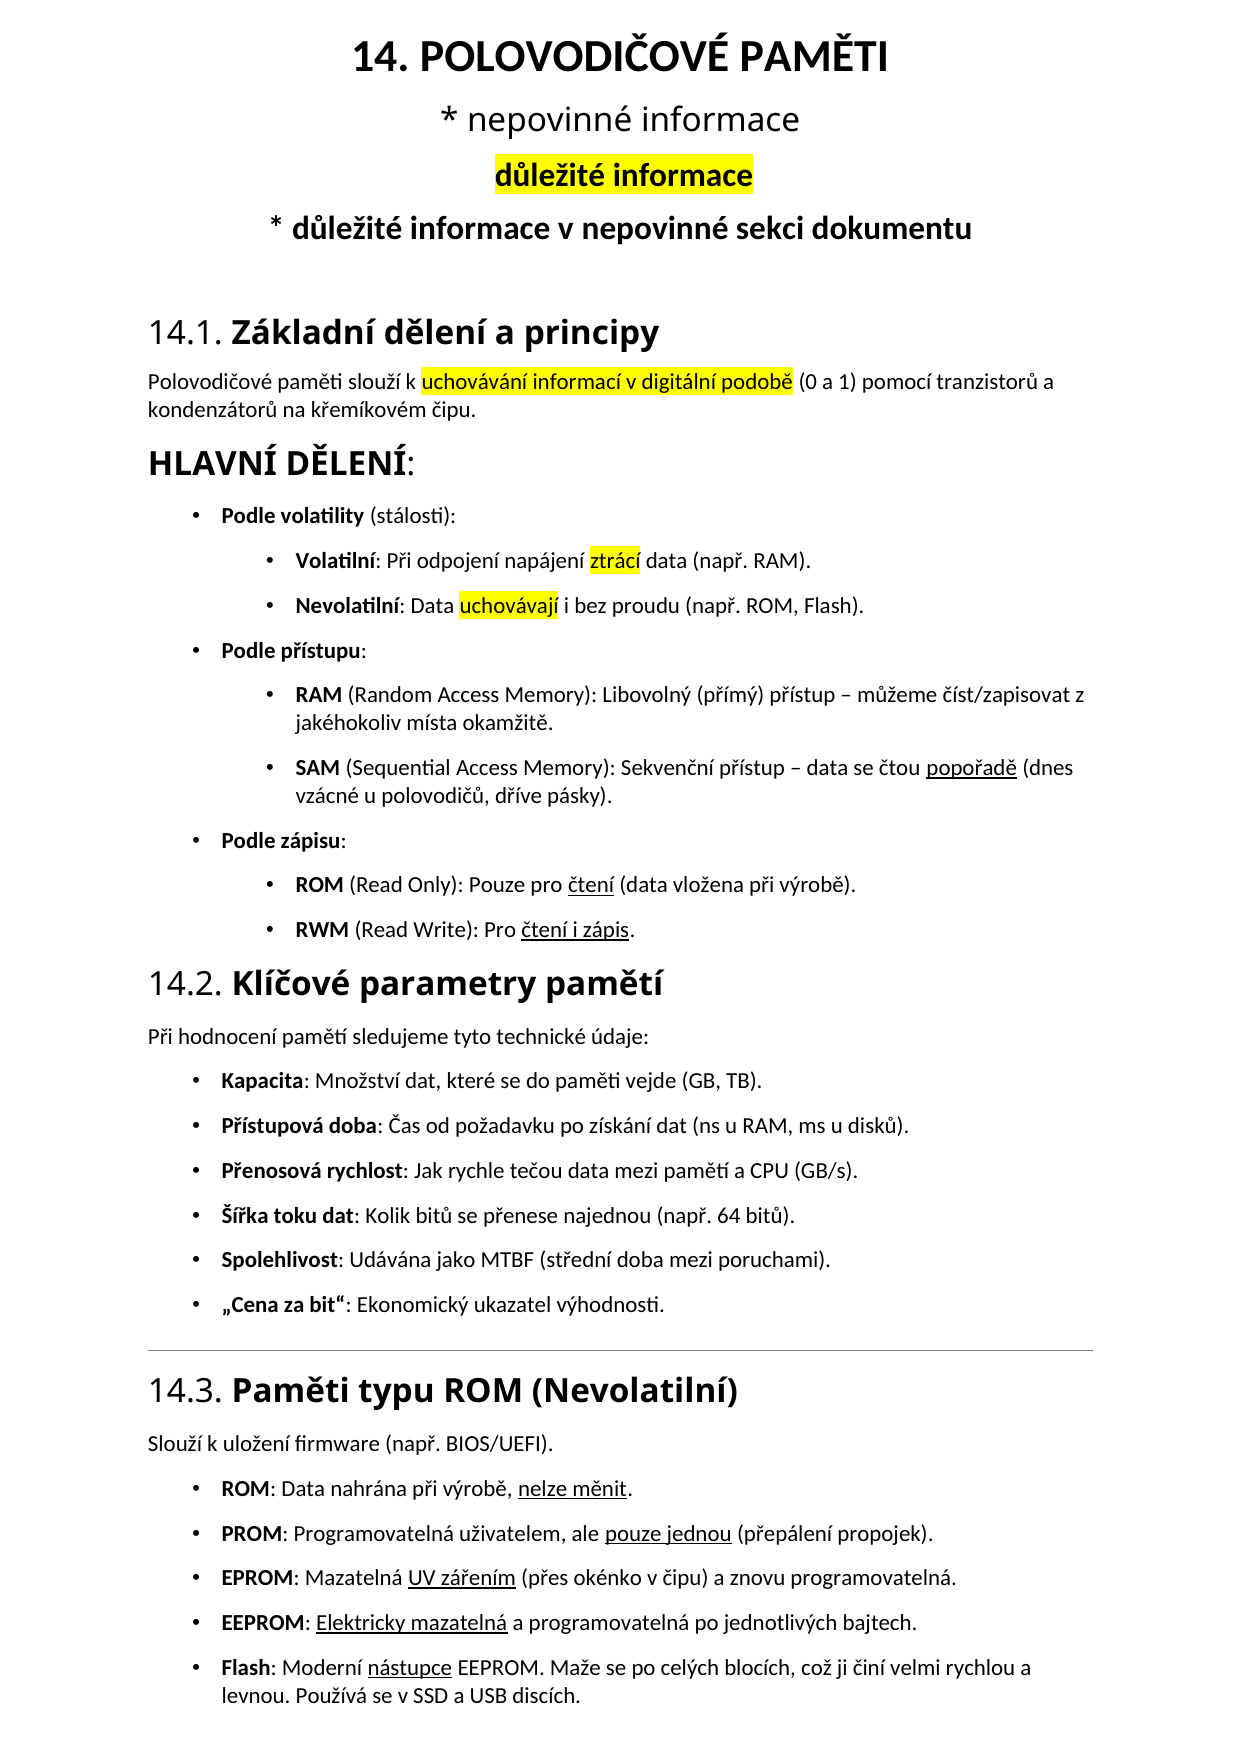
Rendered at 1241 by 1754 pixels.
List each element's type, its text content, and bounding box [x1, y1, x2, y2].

list Šířka toku dat: Kolik bitů se přenese najednou (např. 64 bitů). [192, 1201, 1093, 1229]
list ROM (Read Only): Pouze pro čtení (data vložena při výrobě). [266, 871, 1093, 898]
list SAM (Sequential Access Memory): Sekvenční přístup – data se čtou popořadě (dnes vzácné u polovodičů, dříve pásky). [266, 753, 1093, 809]
text * důležité informace v nepovinné sekci dokumentu [148, 207, 1093, 248]
subtitle 14. POLOVODIČOVÉ PAMĚTI [148, 27, 1093, 83]
list „Cena za bit“: Ekonomický ukazatel výhodnosti. [192, 1290, 1093, 1318]
subtitle * nepovinné informace [148, 96, 1093, 141]
list RAM (Random Access Memory): Libovolný (přímý) přístup – můžeme číst/zapisovat z jakéhokoliv místa okamžitě. [266, 680, 1093, 736]
list Podle přístupu: [192, 636, 1093, 664]
list Podle volatility (stálosti): [192, 502, 1093, 530]
subtitle 14.3. Paměti typu ROM (Nevolatilní) [148, 1367, 1093, 1413]
subtitle 14.1. Základní dělení a principy [148, 309, 1093, 354]
list Přenosová rychlost: Jak rychle tečou data mezi pamětí a CPU (GB/s). [192, 1156, 1093, 1184]
list Volatilní: Při odpojení napájení ztrácí data (např. RAM). [266, 546, 1093, 574]
subtitle důležité informace [148, 154, 1093, 194]
list Nevolatilní: Data uchovávají i bez proudu (např. ROM, Flash). [266, 591, 1093, 619]
subtitle 14.2. Klíčové parametry pamětí [148, 960, 1093, 1005]
text Slouží k uložení firmware (např. BIOS/UEFI). [148, 1429, 1093, 1457]
list EEPROM: Elektricky mazatelná a programovatelná po jednotlivých bajtech. [192, 1608, 1093, 1636]
list Flash: Moderní nástupce EEPROM. Maže se po celých blocích, což ji činí velmi rychlou a levnou. Používá se v SSD a USB discích. [192, 1653, 1093, 1709]
text Polovodičové paměti slouží k uchovávání informací v digitální podobě (0 a 1) pomocí tranzistorů a kondenzátorů na křemíkovém čipu. [148, 367, 1093, 423]
list PROM: Programovatelná uživatelem, ale pouze jednou (přepálení propojek). [192, 1519, 1093, 1547]
list RWM (Read Write): Pro čtení i zápis. [266, 915, 1093, 943]
list Podle zápisu: [192, 826, 1093, 854]
list EPROM: Mazatelná UV zářením (přes okénko v čipu) a znovu programovatelná. [192, 1563, 1093, 1591]
text Při hodnocení pamětí sledujeme tyto technické údaje: [148, 1022, 1093, 1050]
list Přístupová doba: Čas od požadavku po získání dat (ns u RAM, ms u disků). [192, 1111, 1093, 1139]
list Spolehlivost: Udávána jako MTBF (střední doba mezi poruchami). [192, 1245, 1093, 1273]
list ROM: Data nahrána při výrobě, nelze měnit. [192, 1474, 1093, 1502]
subtitle Hlavní dělení: [148, 439, 1093, 485]
list Kapacita: Množství dat, které se do paměti vejde (GB, TB). [192, 1067, 1093, 1095]
